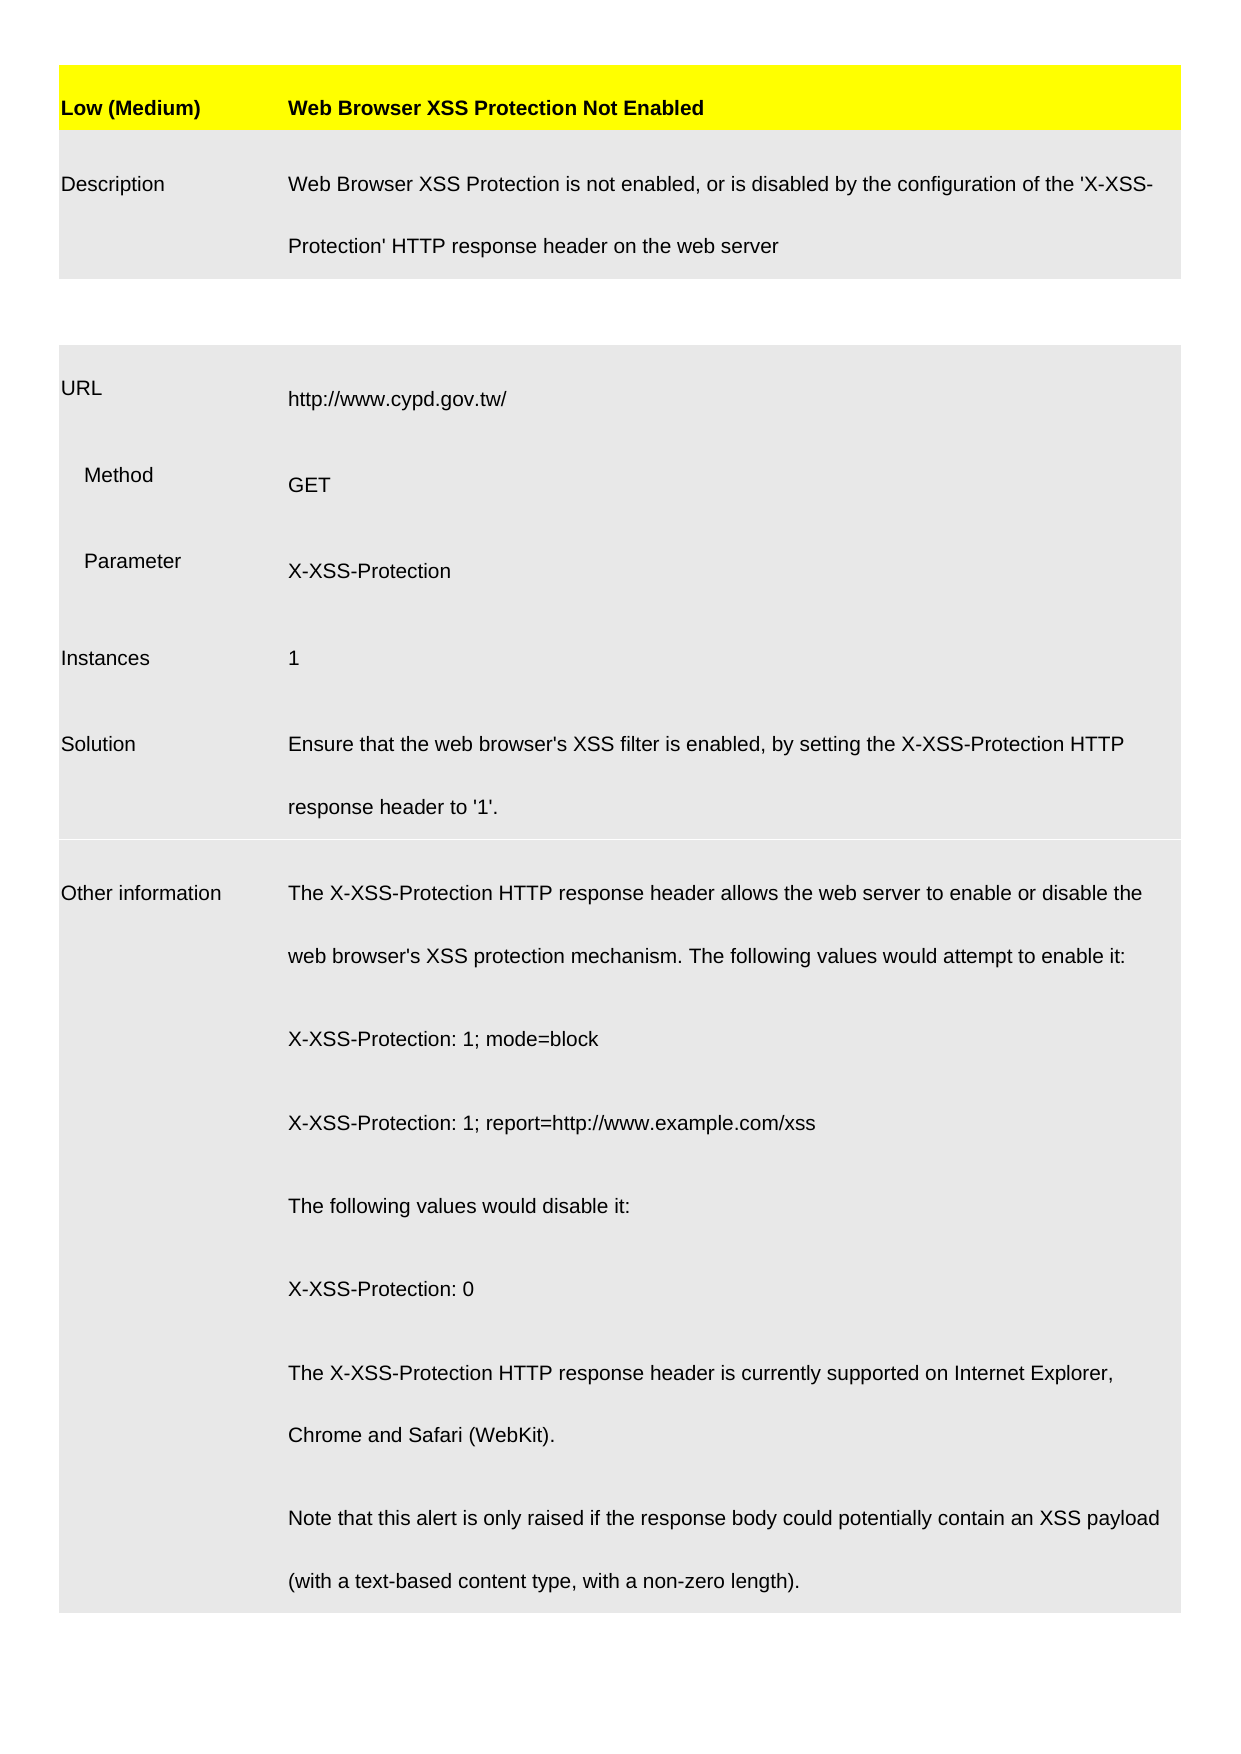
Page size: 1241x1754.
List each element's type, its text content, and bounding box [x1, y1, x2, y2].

table_cell URL [59, 345, 286, 431]
table_cell Ensure that the web browser's XSS filter is enabled, by setting the X-XSS-Protection HTTP response header to '1'. [286, 691, 1181, 839]
table_cell X-XSS-Protection [286, 518, 1181, 604]
table_cell Instances [59, 604, 286, 691]
table_cell Method [59, 431, 286, 518]
table_cell Other information [59, 840, 286, 1613]
table_cell The X-XSS-Protection HTTP response header allows the web server to enable or disable the web browser's XSS protection mechanism. The following values would attempt to enable it: X-XSS-Protection: 1; mode=block X-XSS-Protection: 1; report=http://www.example.com/xss The following values would disable it: X-XSS-Protection: 0 The X-XSS-Protection HTTP response header is currently supported on Internet Explorer, Chrome and Safari (WebKit). Note that this alert is only raised if the response body could potentially contain an XSS payload (with a text-based content type, with a non-zero length). [286, 840, 1181, 1613]
table_cell Web Browser XSS Protection is not enabled, or is disabled by the configuration of the 'X-XSS-Protection' HTTP response header on the web server [286, 130, 1181, 279]
table_cell [59, 1614, 1181, 1679]
table_cell Parameter [59, 518, 286, 604]
table_cell Description [59, 130, 286, 279]
table_header Web Browser XSS Protection Not Enabled [286, 65, 1181, 130]
table_cell GET [286, 431, 1181, 518]
table_cell [59, 279, 1181, 345]
table_cell 1 [286, 604, 1181, 691]
table_cell http://www.cypd.gov.tw/ [286, 345, 1181, 431]
table_cell Solution [59, 691, 286, 839]
table_header Low (Medium) [59, 65, 286, 130]
